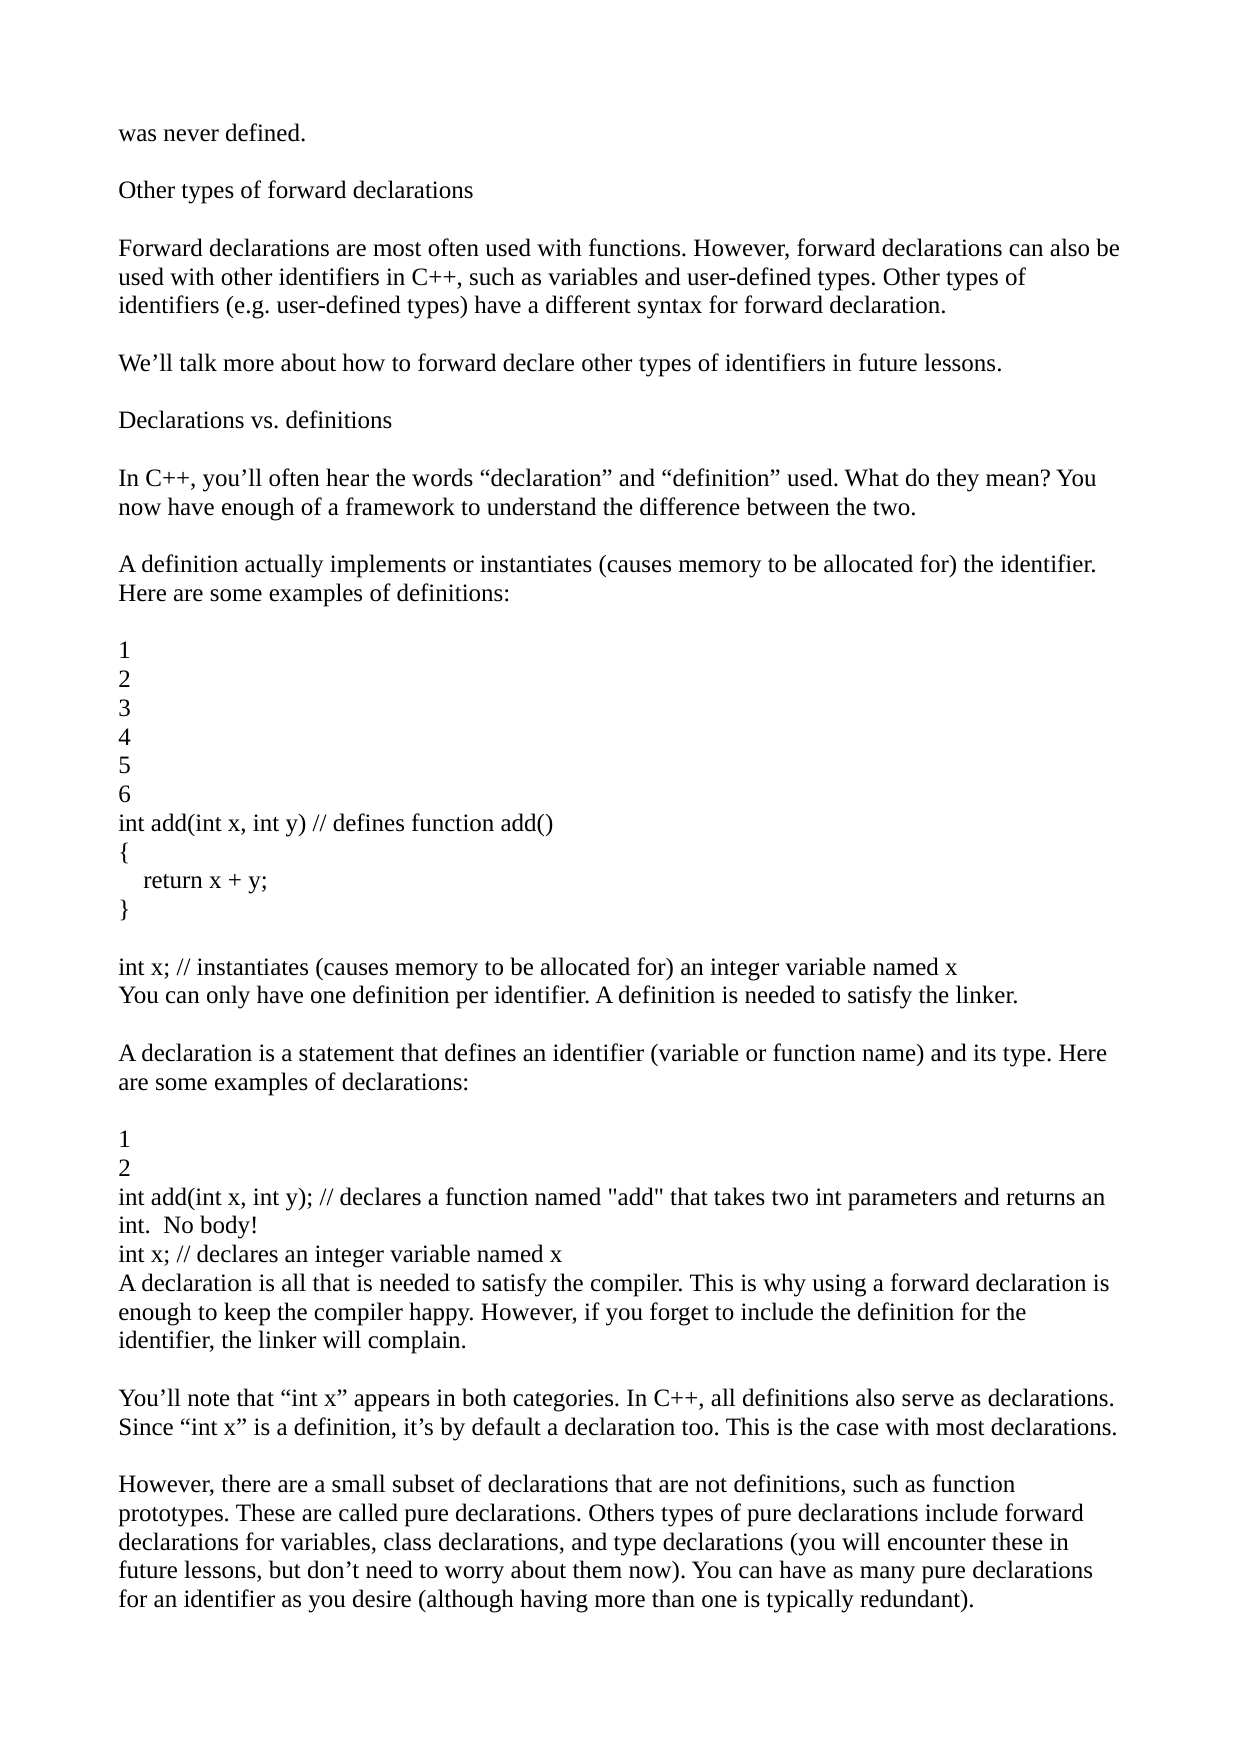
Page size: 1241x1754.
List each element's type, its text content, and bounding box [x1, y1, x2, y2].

text 1 [118, 636, 1122, 664]
text int add(int x, int y) // defines function add() [118, 808, 1122, 837]
text } [118, 894, 1122, 923]
text You can only have one definition per identifier. A definition is needed to satisfy the linker. [118, 981, 1122, 1009]
text 4 [118, 722, 1122, 751]
text int x; // declares an integer variable named x [118, 1239, 1122, 1268]
text Other types of forward declarations [118, 176, 1122, 204]
text Declarations vs. definitions [118, 406, 1122, 434]
text A declaration is a statement that defines an identifier (variable or function name) and its type. Here are some examples of declarations: [118, 1038, 1122, 1096]
text In C++, you’ll often hear the words “declaration” and “definition” used. What do they mean? You now have enough of a framework to understand the difference between the two. [118, 463, 1122, 521]
text However, there are a small subset of declarations that are not definitions, such as function prototypes. These are called pure declarations. Others types of pure declarations include forward declarations for variables, class declarations, and type declarations (you will encounter these in future lessons, but don’t need to worry about them now). You can have as many pure declarations for an identifier as you desire (although having more than one is typically redundant). [118, 1469, 1122, 1613]
text 2 [118, 664, 1122, 693]
text int add(int x, int y); // declares a function named "add" that takes two int parameters and returns an int. No body! [118, 1182, 1122, 1239]
text 5 [118, 751, 1122, 779]
text return x + y; [118, 866, 1122, 894]
text Forward declarations are most often used with functions. However, forward declarations can also be used with other identifiers in C++, such as variables and user-defined types. Other types of identifiers (e.g. user-defined types) have a different syntax for forward declaration. [118, 233, 1122, 319]
text int x; // instantiates (causes memory to be allocated for) an integer variable named x [118, 952, 1122, 981]
text A declaration is all that is needed to satisfy the compiler. This is why using a forward declaration is enough to keep the compiler happy. However, if you forget to include the definition for the identifier, the linker will complain. [118, 1268, 1122, 1354]
text 6 [118, 779, 1122, 808]
text 1 [118, 1124, 1122, 1153]
text 3 [118, 693, 1122, 722]
text You’ll note that “int x” appears in both categories. In C++, all definitions also serve as declarations. Since “int x” is a definition, it’s by default a declaration too. This is the case with most declarations. [118, 1383, 1122, 1441]
text We’ll talk more about how to forward declare other types of identifiers in future lessons. [118, 348, 1122, 377]
text { [118, 837, 1122, 866]
text A definition actually implements or instantiates (causes memory to be allocated for) the identifier. Here are some examples of definitions: [118, 549, 1122, 607]
text was never defined. [118, 118, 1122, 147]
text 2 [118, 1153, 1122, 1182]
